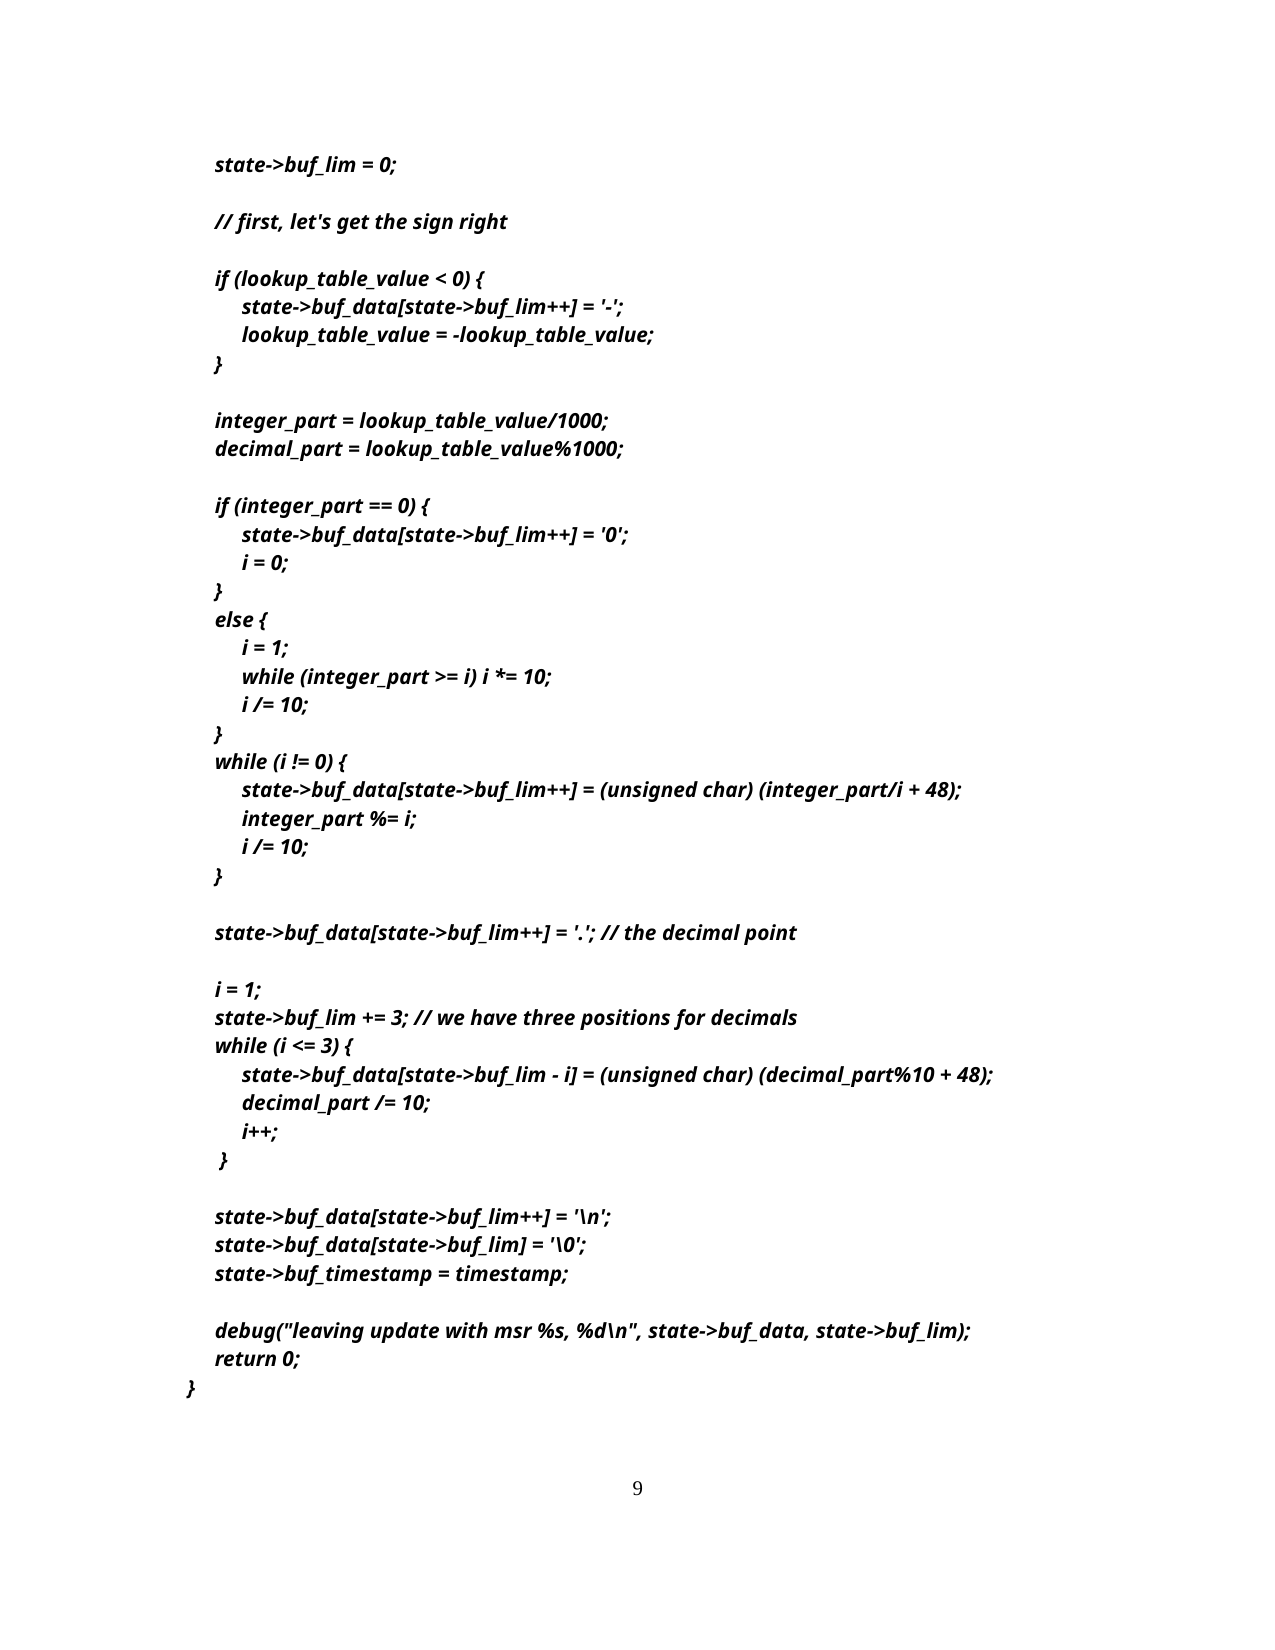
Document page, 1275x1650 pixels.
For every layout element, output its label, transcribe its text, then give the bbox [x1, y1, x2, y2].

text integer_part = lookup_table_value/1000; [187, 406, 1087, 434]
text decimal_part /= 10; [187, 1088, 1087, 1117]
text state->buf_data[state->buf_lim++] = '.'; // the decimal point [187, 918, 1087, 946]
text return 0; [187, 1344, 1087, 1373]
text if (lookup_table_value < 0) { [187, 264, 1087, 292]
text state->buf_timestamp = timestamp; [187, 1259, 1087, 1287]
text debug("leaving update with msr %s, %d\n", state->buf_data, state->buf_lim); [187, 1316, 1087, 1344]
text decimal_part = lookup_table_value%1000; [187, 434, 1087, 463]
text i = 0; [187, 548, 1087, 577]
text state->buf_data[state->buf_lim++] = '\n'; [187, 1202, 1087, 1231]
text i /= 10; [187, 690, 1087, 719]
text i++; [187, 1117, 1087, 1145]
text state->buf_data[state->buf_lim++] = '-'; [187, 292, 1087, 321]
text integer_part %= i; [187, 804, 1087, 832]
text if (integer_part == 0) { [187, 491, 1087, 520]
text i = 1; [187, 975, 1087, 1003]
text } [187, 1373, 1087, 1401]
text state->buf_lim = 0; [187, 150, 1087, 178]
text state->buf_data[state->buf_lim++] = (unsigned char) (integer_part/i + 48); [187, 776, 1087, 804]
text state->buf_data[state->buf_lim++] = '0'; [187, 520, 1087, 548]
text i /= 10; [187, 832, 1087, 861]
text // first, let's get the sign right [187, 207, 1087, 235]
text while (i != 0) { [187, 747, 1087, 776]
text } [187, 861, 1087, 889]
text } [187, 577, 1087, 605]
text state->buf_lim += 3; // we have three positions for decimals [187, 1003, 1087, 1032]
text } [187, 719, 1087, 747]
text else { [187, 605, 1087, 633]
text state->buf_data[state->buf_lim] = '\0'; [187, 1231, 1087, 1259]
text while (integer_part >= i) i *= 10; [187, 662, 1087, 690]
text } [187, 1145, 1087, 1174]
text while (i <= 3) { [187, 1032, 1087, 1060]
text i = 1; [187, 633, 1087, 662]
text state->buf_data[state->buf_lim - i] = (unsigned char) (decimal_part%10 + 48); [187, 1060, 1087, 1088]
text lookup_table_value = -lookup_table_value; [187, 321, 1087, 349]
text } [187, 349, 1087, 377]
